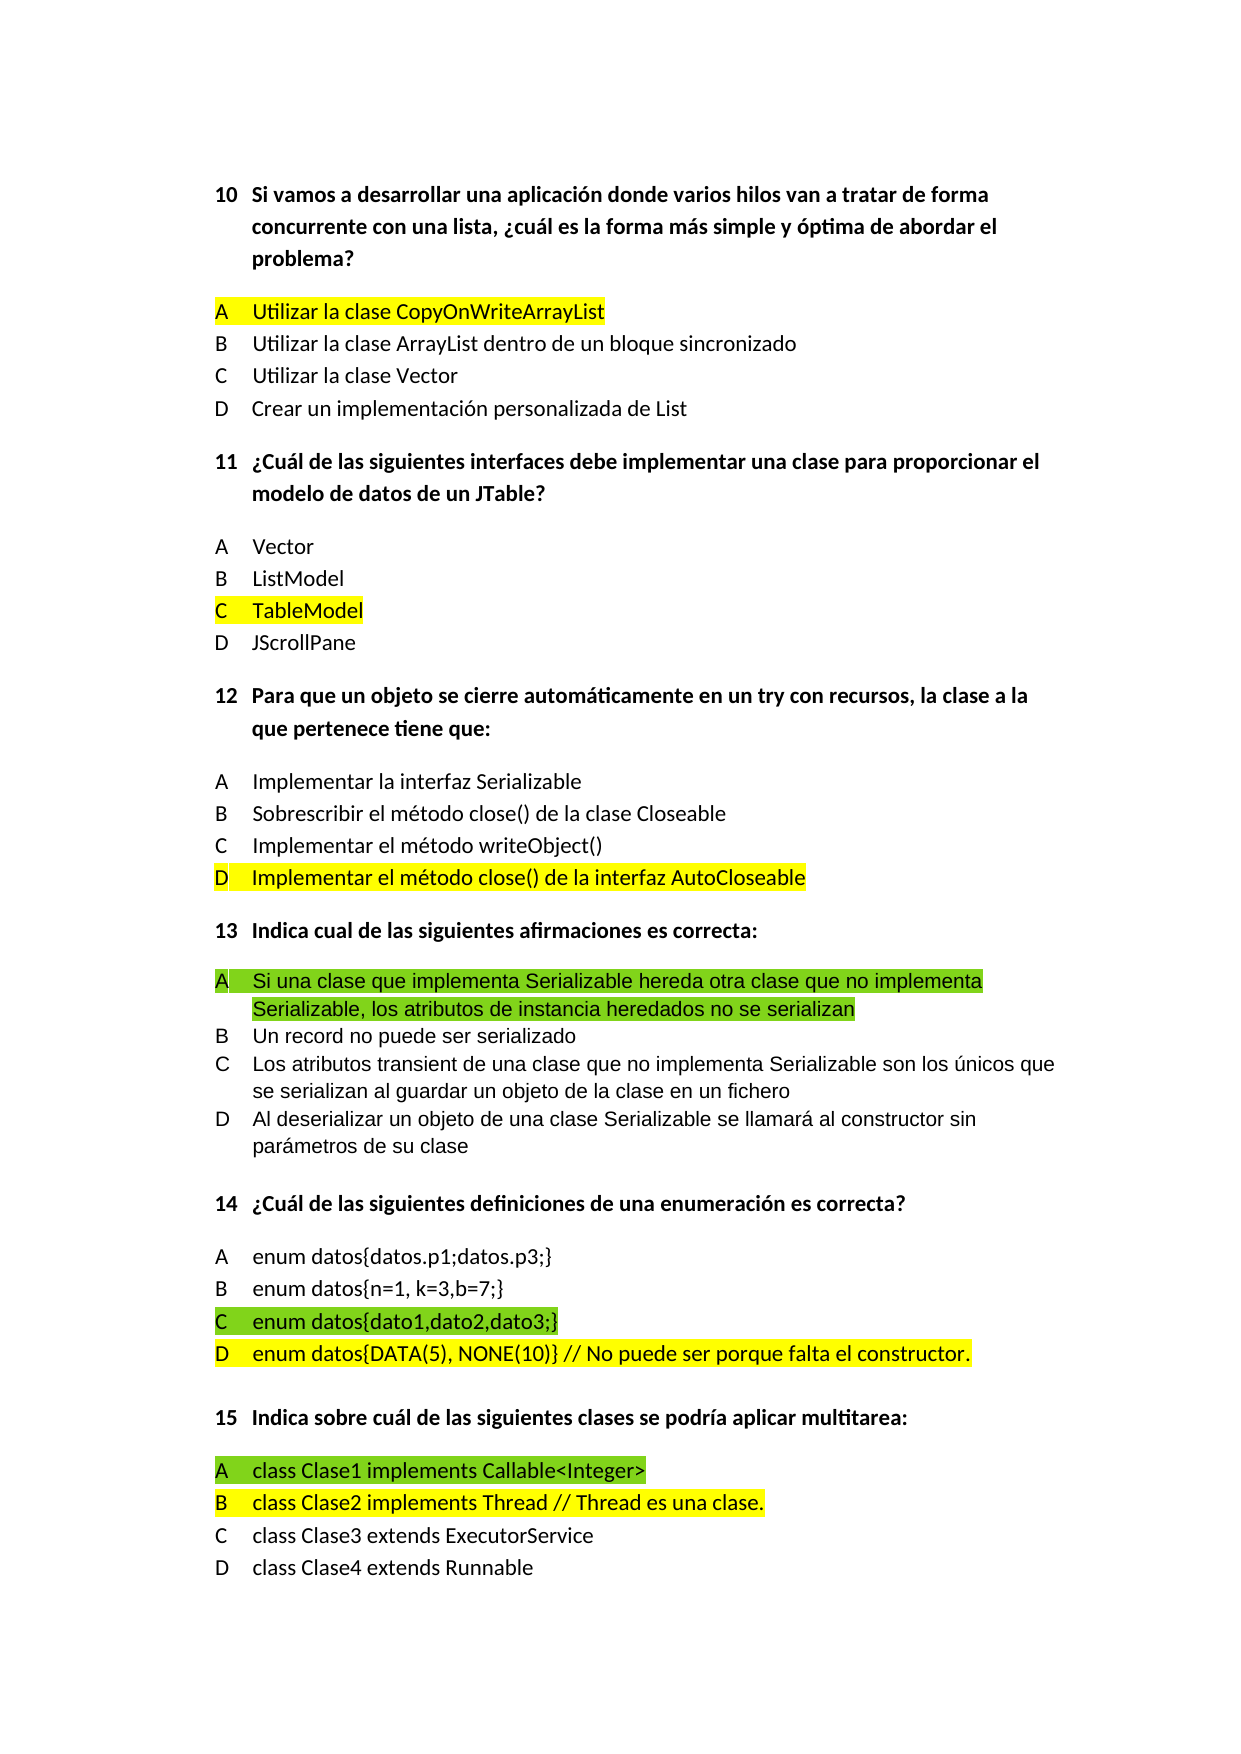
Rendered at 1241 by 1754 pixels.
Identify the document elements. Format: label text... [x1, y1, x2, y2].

list enum datos{DATA(5), NONE(10)} // No puede ser porque falta el constructor. [215, 1339, 1063, 1367]
list Al deserializar un objeto de una clase Serializable se llamará al constructor sin parámetros de su clase [215, 1107, 1063, 1158]
list Utilizar la clase ArrayList dentro de un bloque sincronizado [215, 329, 1063, 357]
list class Clase3 extends ExecutorService [215, 1521, 1063, 1549]
list Si una clase que implementa Serializable hereda otra clase que no implementa Serializable, los atributos de instancia heredados no se serializan [215, 969, 1063, 1021]
list ¿Cuál de las siguientes interfaces debe implementar una clase para proporcionar el modelo de datos de un JTable? [214, 447, 1063, 507]
list Un record no puede ser serializado [215, 1024, 1063, 1048]
list Indica sobre cuál de las siguientes clases se podría aplicar multitarea: [214, 1403, 1063, 1431]
list ListModel [215, 564, 1063, 592]
list class Clase4 extends Runnable [215, 1553, 1063, 1581]
list JScrollPane [214, 628, 1063, 657]
list Indica cual de las siguientes afirmaciones es correcta: [214, 916, 1063, 944]
list enum datos{dato1,dato2,dato3;} [215, 1307, 1063, 1335]
list enum datos{n=1, k=3,b=7;} [215, 1274, 1063, 1303]
list Sobrescribir el método close() de la clase Closeable [215, 799, 1063, 827]
list class Clase1 implements Callable<Integer> [215, 1456, 1063, 1484]
list Para que un objeto se cierre automáticamente en un try con recursos, la clase a la que pertenece tiene que: [214, 682, 1063, 742]
list class Clase2 implements Thread // Thread es una clase. [215, 1488, 1063, 1517]
list Si vamos a desarrollar una aplicación donde varios hilos van a tratar de forma concurrente con una lista, ¿cuál es la forma más simple y óptima de abordar el problema? [214, 180, 1063, 272]
list Implementar el método close() de la interfaz AutoCloseable [214, 863, 1063, 891]
list Crear un implementación personalizada de List [214, 394, 1063, 422]
list Vector [215, 532, 1063, 560]
list ¿Cuál de las siguientes definiciones de una enumeración es correcta? [214, 1189, 1063, 1217]
list Implementar el método writeObject() [215, 831, 1063, 859]
list Utilizar la clase Vector [215, 362, 1063, 389]
list Utilizar la clase CopyOnWriteArrayList [215, 297, 1063, 325]
list TableModel [215, 596, 1063, 624]
list Los atributos transient de una clase que no implementa Serializable son los únicos que se serializan al guardar un objeto de la clase en un fichero [215, 1052, 1063, 1103]
list Implementar la interfaz Serializable [215, 767, 1063, 795]
list enum datos{datos.p1;datos.p3;} [215, 1242, 1063, 1270]
